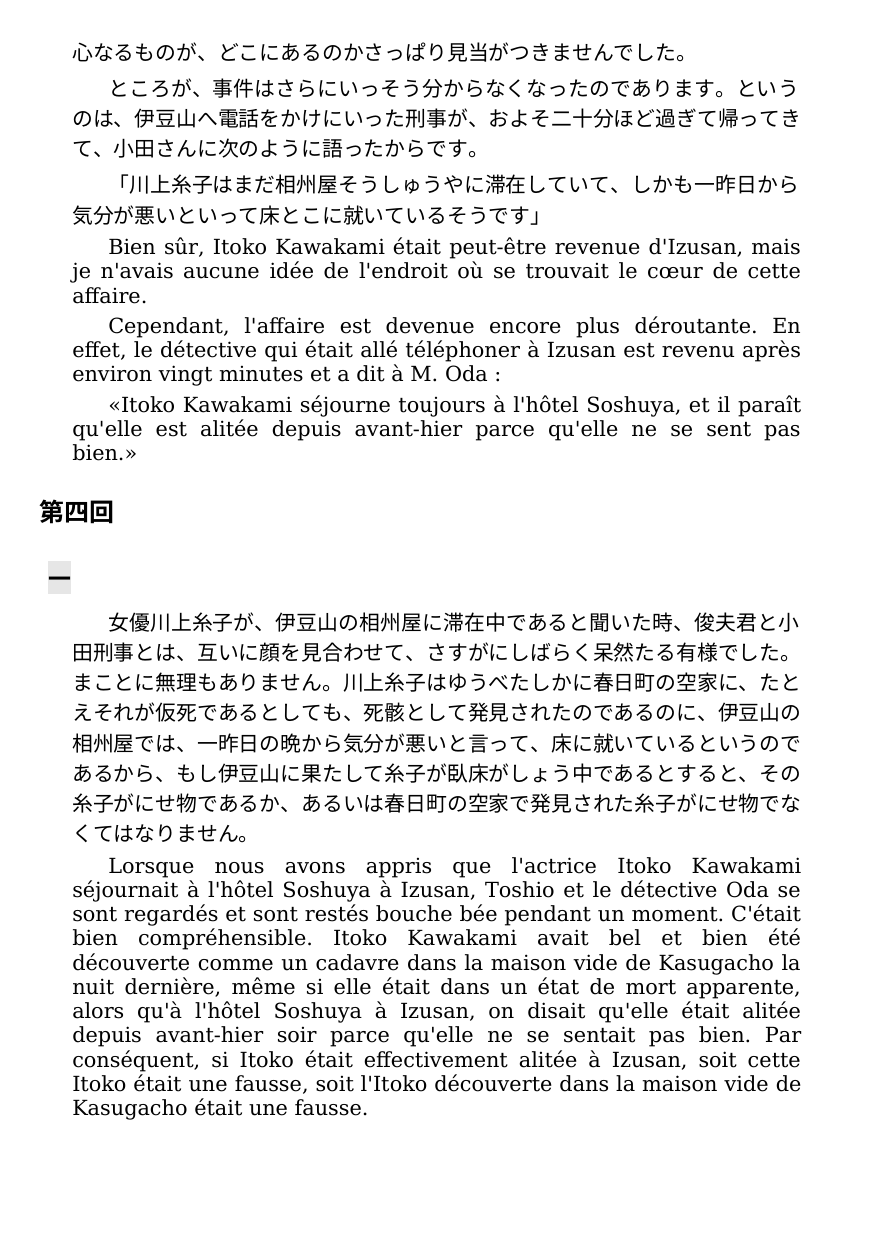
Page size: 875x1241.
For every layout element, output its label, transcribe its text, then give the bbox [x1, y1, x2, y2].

subtitle 一 [71, 561, 838, 594]
subtitle 第四回 [36, 489, 838, 531]
text ところが、事件はさらにいっそう分からなくなったのであります。というのは、伊豆山へ電話をかけにいった刑事が、およそ二十分ほど過ぎて帰ってきて、小田さんに次のように語ったからです。 [72, 72, 802, 163]
text Lorsque nous avons appris que l'actrice Itoko Kawakami séjournait à l'hôtel Soshuya à Izusan, Toshio et le détective Oda se sont regardés et sont restés bouche bée pendant un moment. C'était bien compréhensible. Itoko Kawakami avait bel et bien été découverte comme un cadavre dans la maison vide de Kasugacho la nuit dernière, même si elle était dans un état de mort apparente, alors qu'à l'hôtel Soshuya à Izusan, on disait qu'elle était alitée depuis avant-hier soir parce qu'elle ne se sentait pas bien. Par conséquent, si Itoko était effectivement alitée à Izusan, soit cette Itoko était une fausse, soit l'Itoko découverte dans la maison vide de Kasugacho était une fausse. [72, 854, 802, 1121]
text 女優川上糸子が、伊豆山の相州屋に滞在中であると聞いた時、俊夫君と小田刑事とは、互いに顔を見合わせて、さすがにしばらく呆然たる有様でした。まことに無理もありません。川上糸子はゆうべたしかに春日町の空家に、たとえそれが仮死であるとしても、死骸として発見されたのであるのに、伊豆山の相州屋では、一昨日の晩から気分が悪いと言って、床に就いているというのであるから、もし伊豆山に果たして糸子が臥床がしょう中であるとすると、その糸子がにせ物であるか、あるいは春日町の空家で発見された糸子がにせ物でなくてはなりません。 [72, 606, 802, 848]
text 「川上糸子はまだ相州屋そうしゅうやに滞在していて、しかも一昨日から気分が悪いといって床とこに就いているそうです」 [72, 169, 802, 229]
text «Itoko Kawakami séjourne toujours à l'hôtel Soshuya, et il paraît qu'elle est alitée depuis avant-hier parce qu'elle ne se sent pas bien.» [72, 393, 802, 465]
text Cependant, l'affaire est devenue encore plus déroutante. En effet, le détective qui était allé téléphoner à Izusan est revenu après environ vingt minutes et a dit à M. Oda : [72, 314, 802, 387]
text Bien sûr, Itoko Kawakami était peut-être revenue d'Izusan, mais je n'avais aucune idée de l'endroit où se trouvait le cœur de cette affaire. [72, 235, 802, 308]
text 心なるものが、どこにあるのかさっぱり見当がつきませんでした。 [72, 36, 802, 66]
